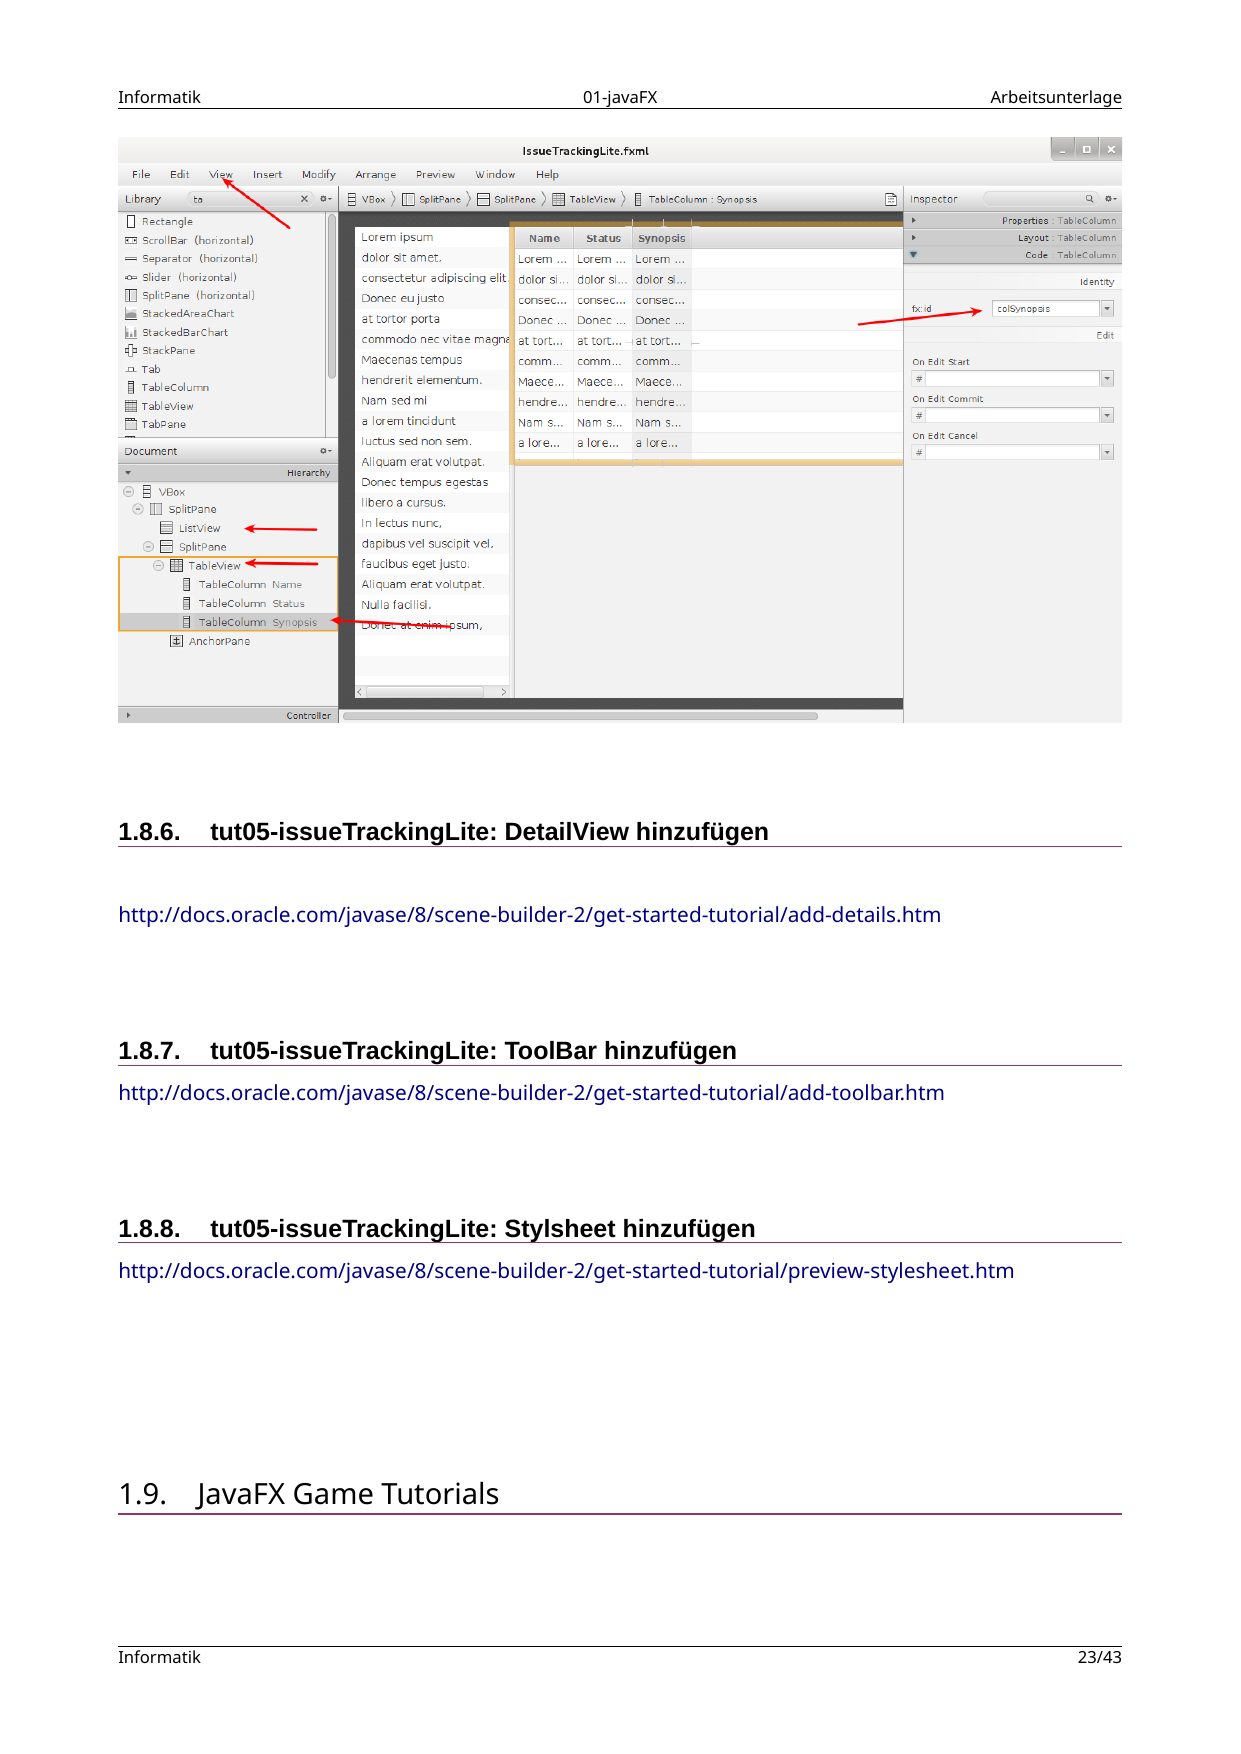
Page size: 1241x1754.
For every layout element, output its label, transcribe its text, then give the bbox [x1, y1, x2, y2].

text http://docs.oracle.com/javase/8/scene-builder-2/get-started-tutorial/preview-stylesheet.htm [118, 1256, 1122, 1284]
subtitle tut05-issueTrackingLite: DetailView hinzufügen [118, 817, 1122, 846]
text http://docs.oracle.com/javase/8/scene-builder-2/get-started-tutorial/add-toolbar.htm [118, 1078, 1122, 1107]
subtitle tut05-issueTrackingLite: Stylsheet hinzufügen [118, 1213, 1122, 1242]
text http://docs.oracle.com/javase/8/scene-builder-2/get-started-tutorial/add-details.htm [118, 901, 1122, 929]
picture [118, 137, 1123, 723]
subtitle tut05-issueTrackingLite: ToolBar hinzufügen [118, 1036, 1122, 1065]
subtitle JavaFX Game Tutorials [118, 1473, 1122, 1513]
